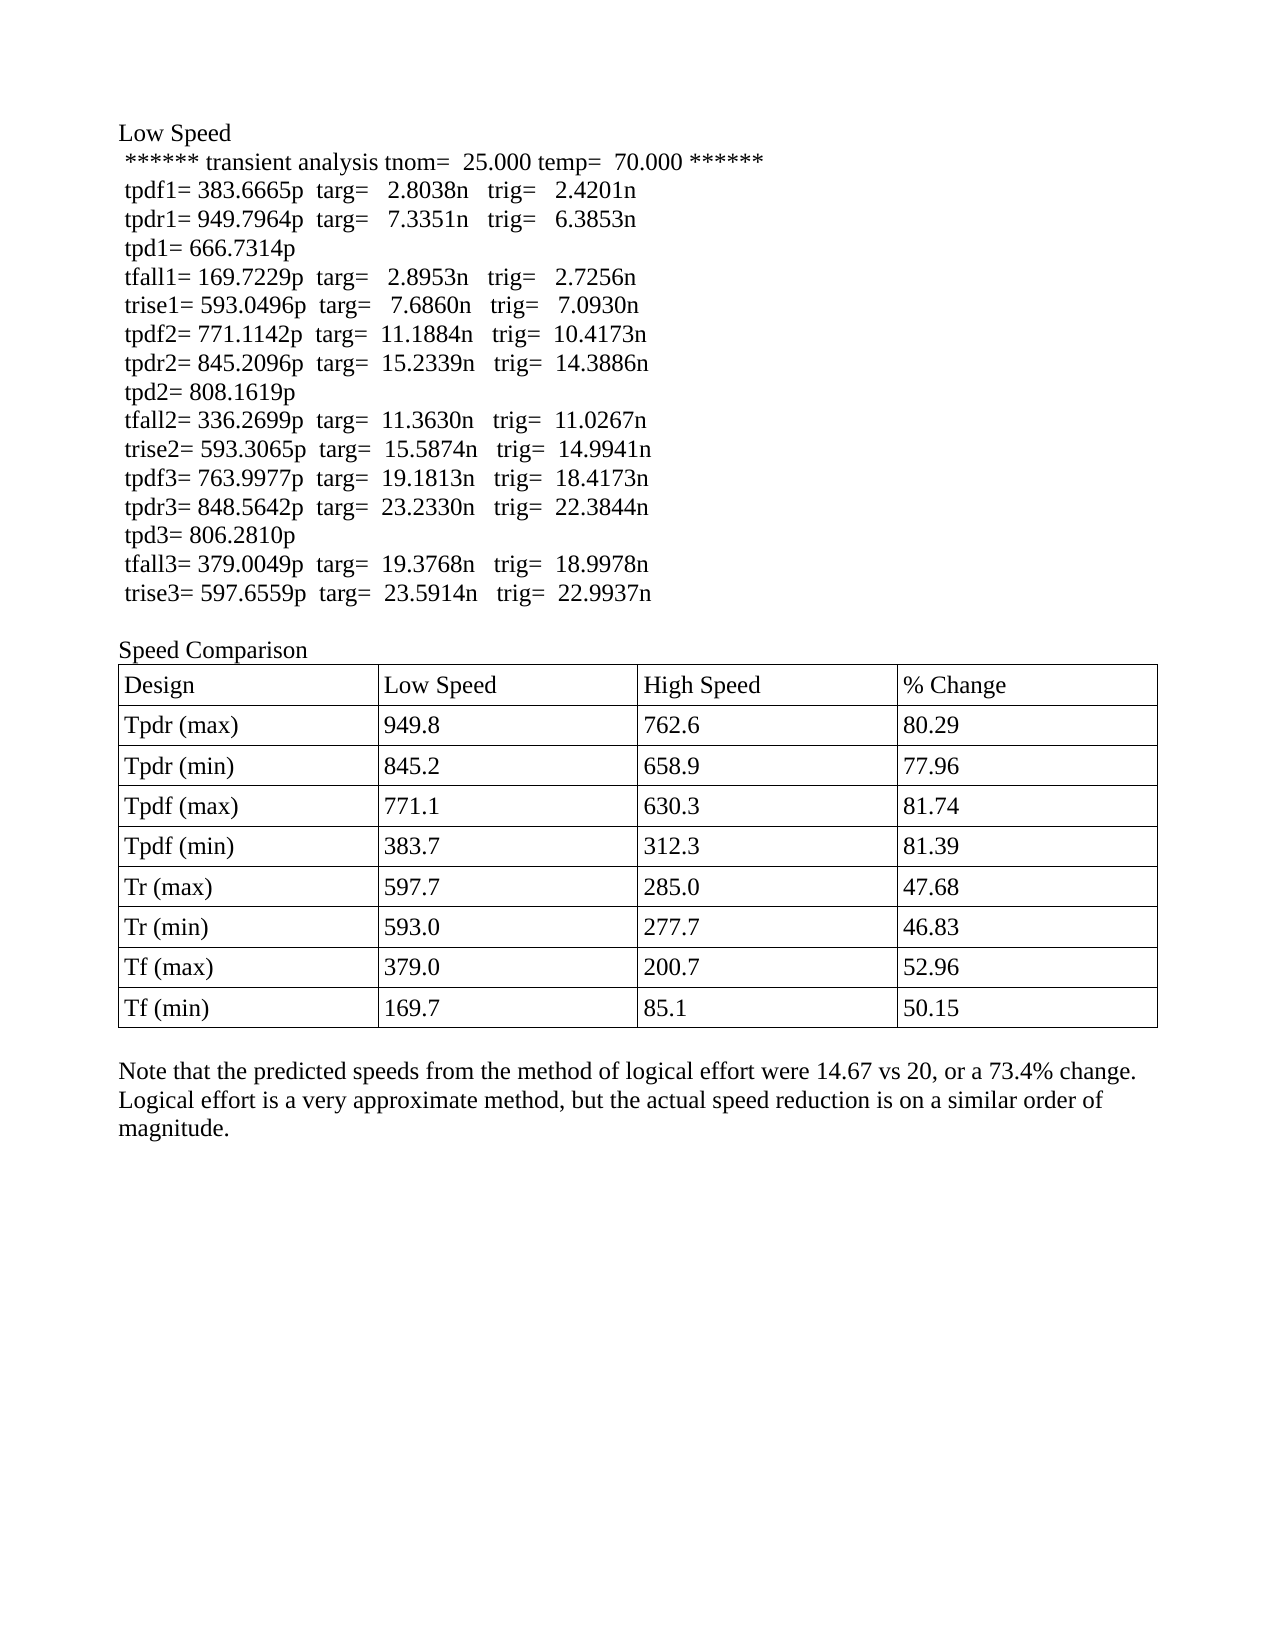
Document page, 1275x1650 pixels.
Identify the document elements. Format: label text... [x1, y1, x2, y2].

table_cell 80.29 [898, 706, 1157, 745]
table_cell 383.7 [379, 827, 637, 866]
text Speed Comparison [118, 636, 1157, 664]
table_cell 85.1 [638, 988, 897, 1027]
text tpdf3= 763.9977p targ= 19.1813n trig= 18.4173n [118, 463, 1157, 492]
text tfall1= 169.7229p targ= 2.8953n trig= 2.7256n [118, 262, 1157, 291]
text tfall2= 336.2699p targ= 11.3630n trig= 11.0267n [118, 406, 1157, 434]
text tpd1= 666.7314p [118, 233, 1157, 262]
table_header Low Speed [379, 665, 637, 705]
table_cell Tf (max) [119, 948, 378, 987]
table_cell Tpdr (max) [119, 706, 378, 745]
text trise3= 597.6559p targ= 23.5914n trig= 22.9937n [118, 578, 1157, 607]
table_cell 46.83 [898, 907, 1157, 947]
table_cell 47.68 [898, 867, 1157, 906]
table_header Design [119, 665, 378, 705]
text tpdf1= 383.6665p targ= 2.8038n trig= 2.4201n [118, 176, 1157, 204]
table_cell 77.96 [898, 746, 1157, 785]
text tpdr1= 949.7964p targ= 7.3351n trig= 6.3853n [118, 204, 1157, 233]
table_cell 169.7 [379, 988, 637, 1027]
text Low Speed [118, 118, 1157, 147]
table_cell 597.7 [379, 867, 637, 906]
text tpd3= 806.2810p [118, 521, 1157, 549]
table_cell 630.3 [638, 786, 897, 826]
table_cell 277.7 [638, 907, 897, 947]
text tpd2= 808.1619p [118, 377, 1157, 406]
table_cell 845.2 [379, 746, 637, 785]
table_cell 312.3 [638, 827, 897, 866]
table_cell Tr (max) [119, 867, 378, 906]
table_cell Tf (min) [119, 988, 378, 1027]
table_cell 771.1 [379, 786, 637, 826]
table_cell 50.15 [898, 988, 1157, 1027]
table_cell 658.9 [638, 746, 897, 785]
table_cell 81.39 [898, 827, 1157, 866]
table_cell 285.0 [638, 867, 897, 906]
text tpdr3= 848.5642p targ= 23.2330n trig= 22.3844n [118, 492, 1157, 521]
table_cell 200.7 [638, 948, 897, 987]
table_cell 81.74 [898, 786, 1157, 826]
table_header High Speed [638, 665, 897, 705]
text tpdr2= 845.2096p targ= 15.2339n trig= 14.3886n [118, 348, 1157, 377]
text trise1= 593.0496p targ= 7.6860n trig= 7.0930n [118, 291, 1157, 319]
table_cell Tpdf (max) [119, 786, 378, 826]
table_cell 379.0 [379, 948, 637, 987]
table_cell Tpdf (min) [119, 827, 378, 866]
table_cell Tpdr (min) [119, 746, 378, 785]
text Note that the predicted speeds from the method of logical effort were 14.67 vs 20, or a 73.4% change. Logical effort is a very approximate method, but the actual speed reduction is on a similar order of magnitude. [118, 1056, 1157, 1142]
text trise2= 593.3065p targ= 15.5874n trig= 14.9941n [118, 434, 1157, 463]
table_cell 949.8 [379, 706, 637, 745]
text tfall3= 379.0049p targ= 19.3768n trig= 18.9978n [118, 549, 1157, 578]
table_header % Change [898, 665, 1157, 705]
table_cell Tr (min) [119, 907, 378, 947]
table_cell 593.0 [379, 907, 637, 947]
text ****** transient analysis tnom= 25.000 temp= 70.000 ****** [118, 147, 1157, 176]
table_cell 762.6 [638, 706, 897, 745]
table_cell 52.96 [898, 948, 1157, 987]
text tpdf2= 771.1142p targ= 11.1884n trig= 10.4173n [118, 319, 1157, 348]
